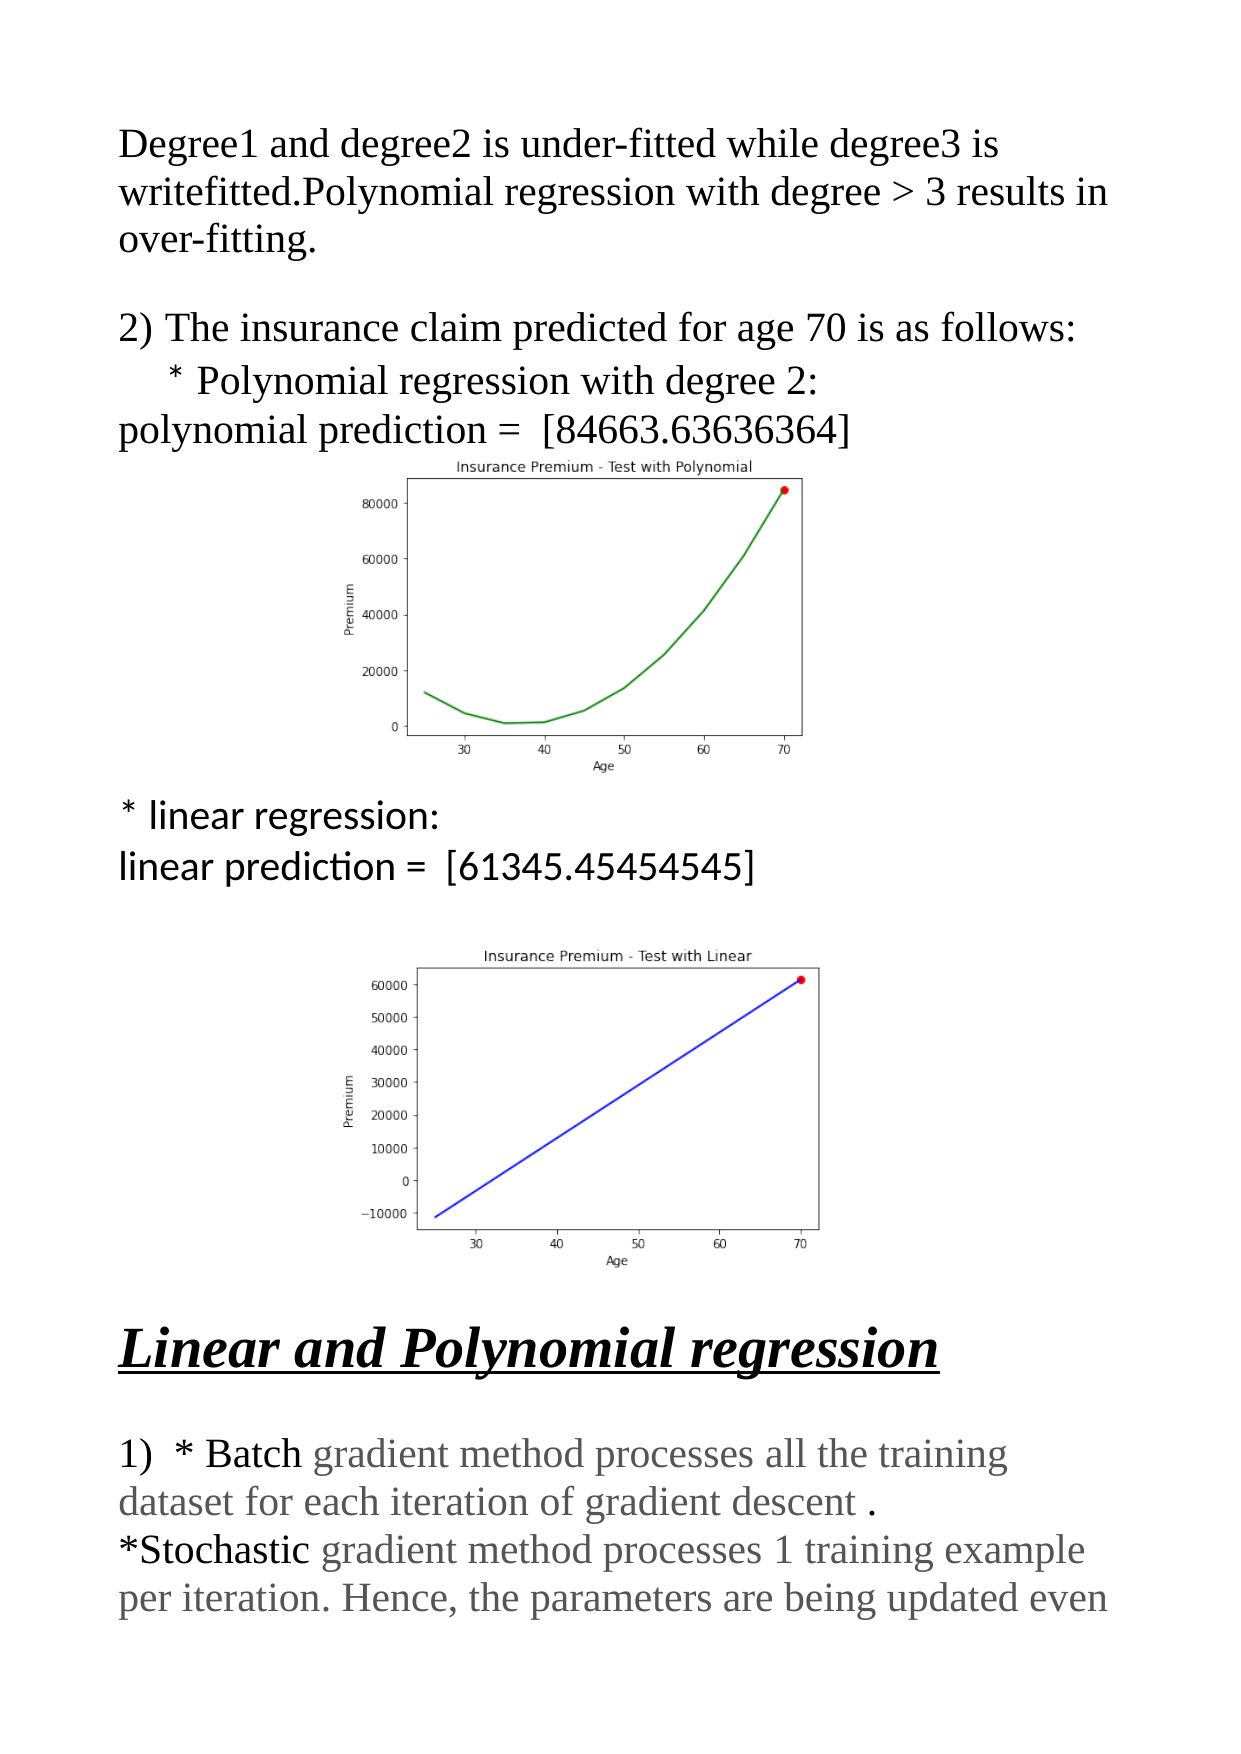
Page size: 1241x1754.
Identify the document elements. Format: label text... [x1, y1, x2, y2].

text *Stochastic gradient method processes 1 training example per iteration. Hence, the parameters are being updated even [118, 1524, 1122, 1620]
picture [336, 452, 810, 780]
text Degree1 and degree2 is under-fitted while degree3 is writefitted.Polynomial regression with degree > 3 results in over-fitting. [118, 118, 1122, 262]
text 2) The insurance claim predicted for age 70 is as follows: [118, 291, 1122, 354]
text 1) * Batch gradient method processes all the training dataset for each iteration of gradient descent . [118, 1428, 1122, 1524]
text * linear regression: [118, 789, 1122, 839]
text * Polynomial regression with degree 2: [118, 354, 1122, 405]
text polynomial prediction = [84663.63636364] [118, 405, 1122, 453]
text linear prediction = [61345.45454545] [118, 839, 1122, 890]
picture [335, 941, 827, 1275]
text Linear and Polynomial regression [118, 1313, 1122, 1381]
